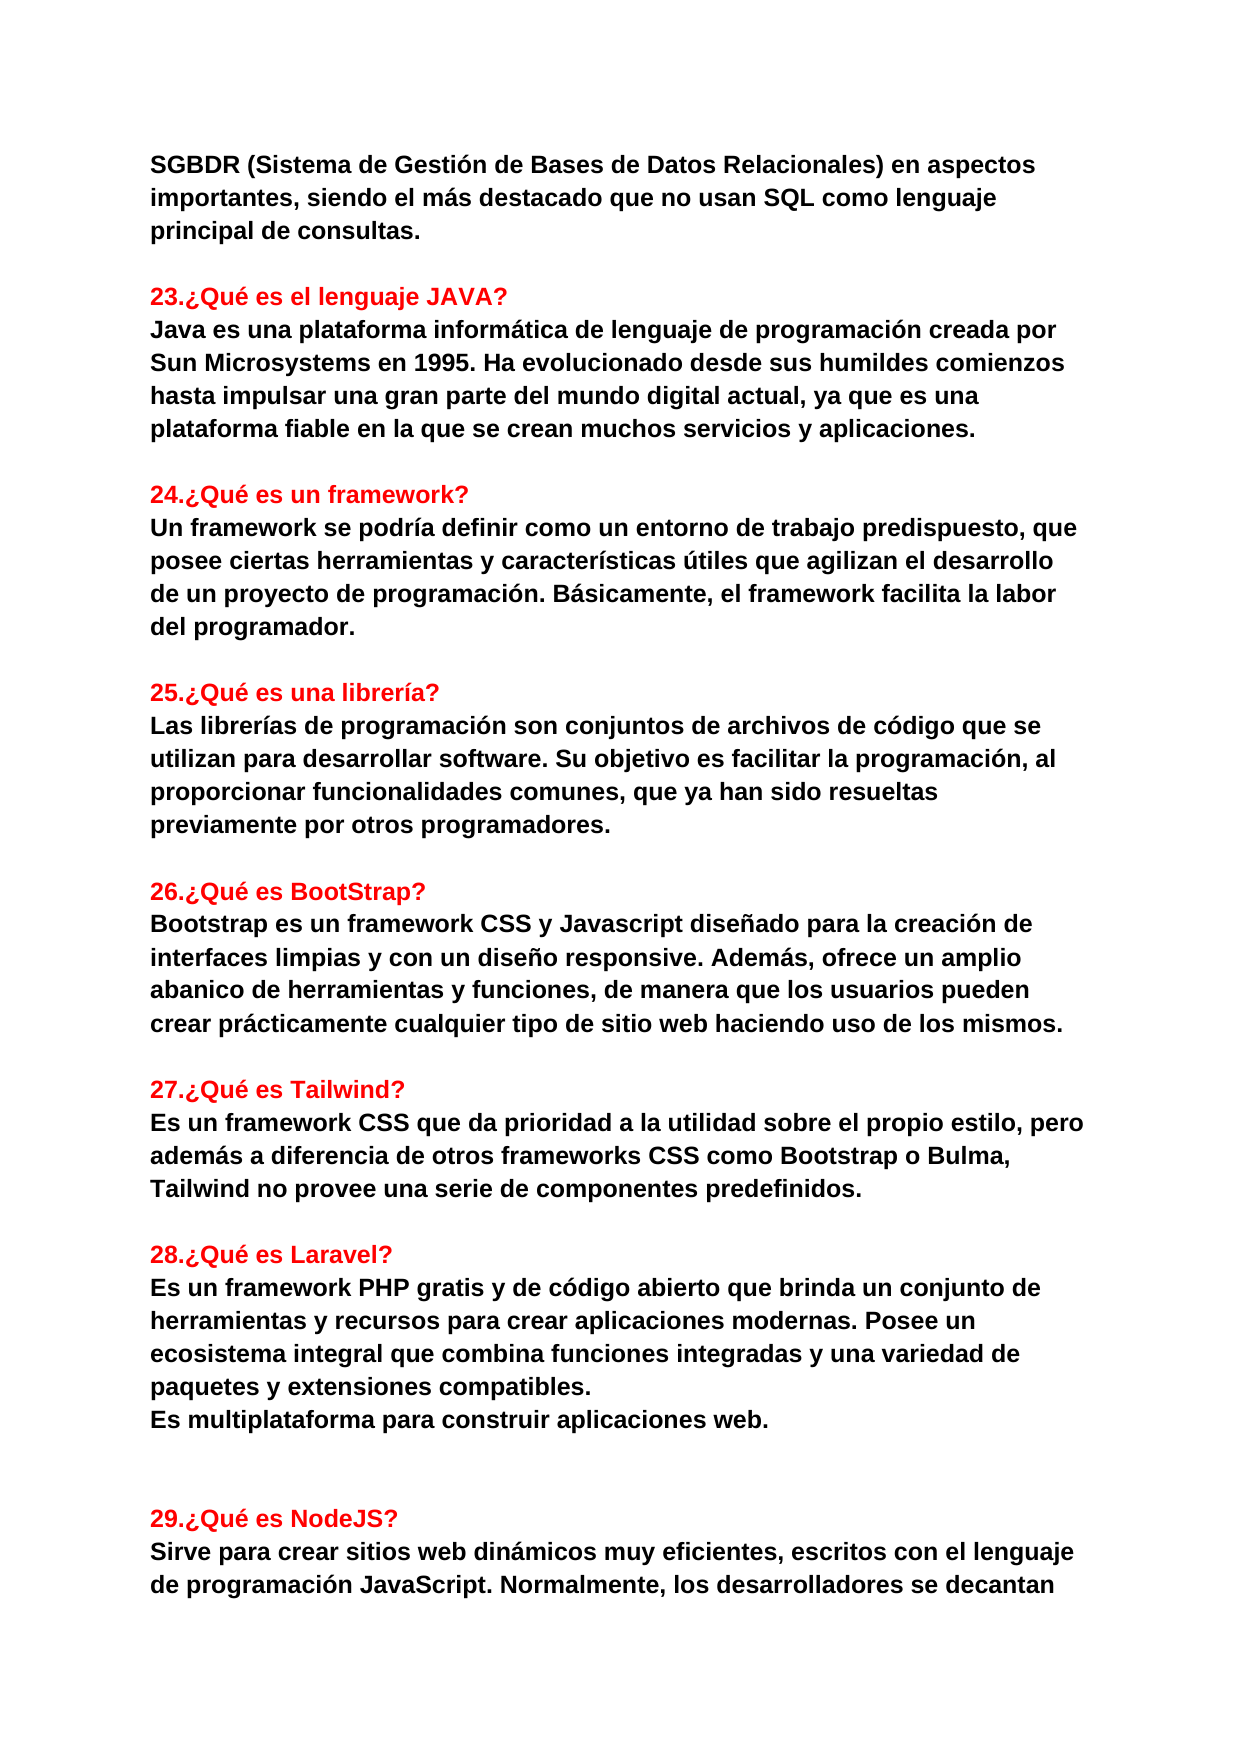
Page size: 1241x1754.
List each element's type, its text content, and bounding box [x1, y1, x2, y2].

text 29.¿Qué es NodeJS? [150, 1504, 1090, 1533]
text Es un framework PHP gratis y de código abierto que brinda un conjunto de herramientas y recursos para crear aplicaciones modernas. Posee un ecosistema integral que combina funciones integradas y una variedad de paquetes y extensiones compatibles. [150, 1273, 1090, 1401]
text Un framework se podría definir como un entorno de trabajo predispuesto, que posee ciertas herramientas y características útiles que agilizan el desarrollo de un proyecto de programación. Básicamente, el framework facilita la labor del programador. [150, 513, 1090, 641]
text Es multiplataforma para construir aplicaciones web. [150, 1405, 1090, 1433]
text 28.¿Qué es Laravel? [150, 1240, 1090, 1268]
text 24.¿Qué es un framework? [150, 480, 1090, 509]
text Las librerías de programación son conjuntos de archivos de código que se utilizan para desarrollar software. Su objetivo es facilitar la programación, al proporcionar funcionalidades comunes, que ya han sido resueltas previamente por otros programadores. [150, 711, 1090, 839]
text 25.¿Qué es una librería? [150, 678, 1090, 707]
text 27.¿Qué es Tailwind? [150, 1074, 1090, 1103]
text SGBDR (Sistema de Gestión de Bases de Datos Relacionales) en aspectos importantes, siendo el más destacado que no usan SQL como lenguaje principal de consultas. [150, 150, 1090, 245]
text Es un framework CSS que da prioridad a la utilidad sobre el propio estilo, pero además a diferencia de otros frameworks CSS como Bootstrap o Bulma, Tailwind no provee una serie de componentes predefinidos. [150, 1108, 1090, 1202]
text 23.¿Qué es el lenguaje JAVA? [150, 282, 1090, 311]
text 26.¿Qué es BootStrap? [150, 876, 1090, 905]
text Bootstrap es un framework CSS y Javascript diseñado para la creación de interfaces limpias y con un diseño responsive. Además, ofrece un amplio abanico de herramientas y funciones, de manera que los usuarios pueden crear prácticamente cualquier tipo de sitio web haciendo uso de los mismos. [150, 909, 1090, 1037]
text Sirve para crear sitios web dinámicos muy eficientes, escritos con el lenguaje de programación JavaScript. Normalmente, los desarrolladores se decantan [150, 1537, 1090, 1599]
text Java es una plataforma informática de lenguaje de programación creada por Sun Microsystems en 1995. Ha evolucionado desde sus humildes comienzos hasta impulsar una gran parte del mundo digital actual, ya que es una plataforma fiable en la que se crean muchos servicios y aplicaciones. [150, 315, 1090, 443]
